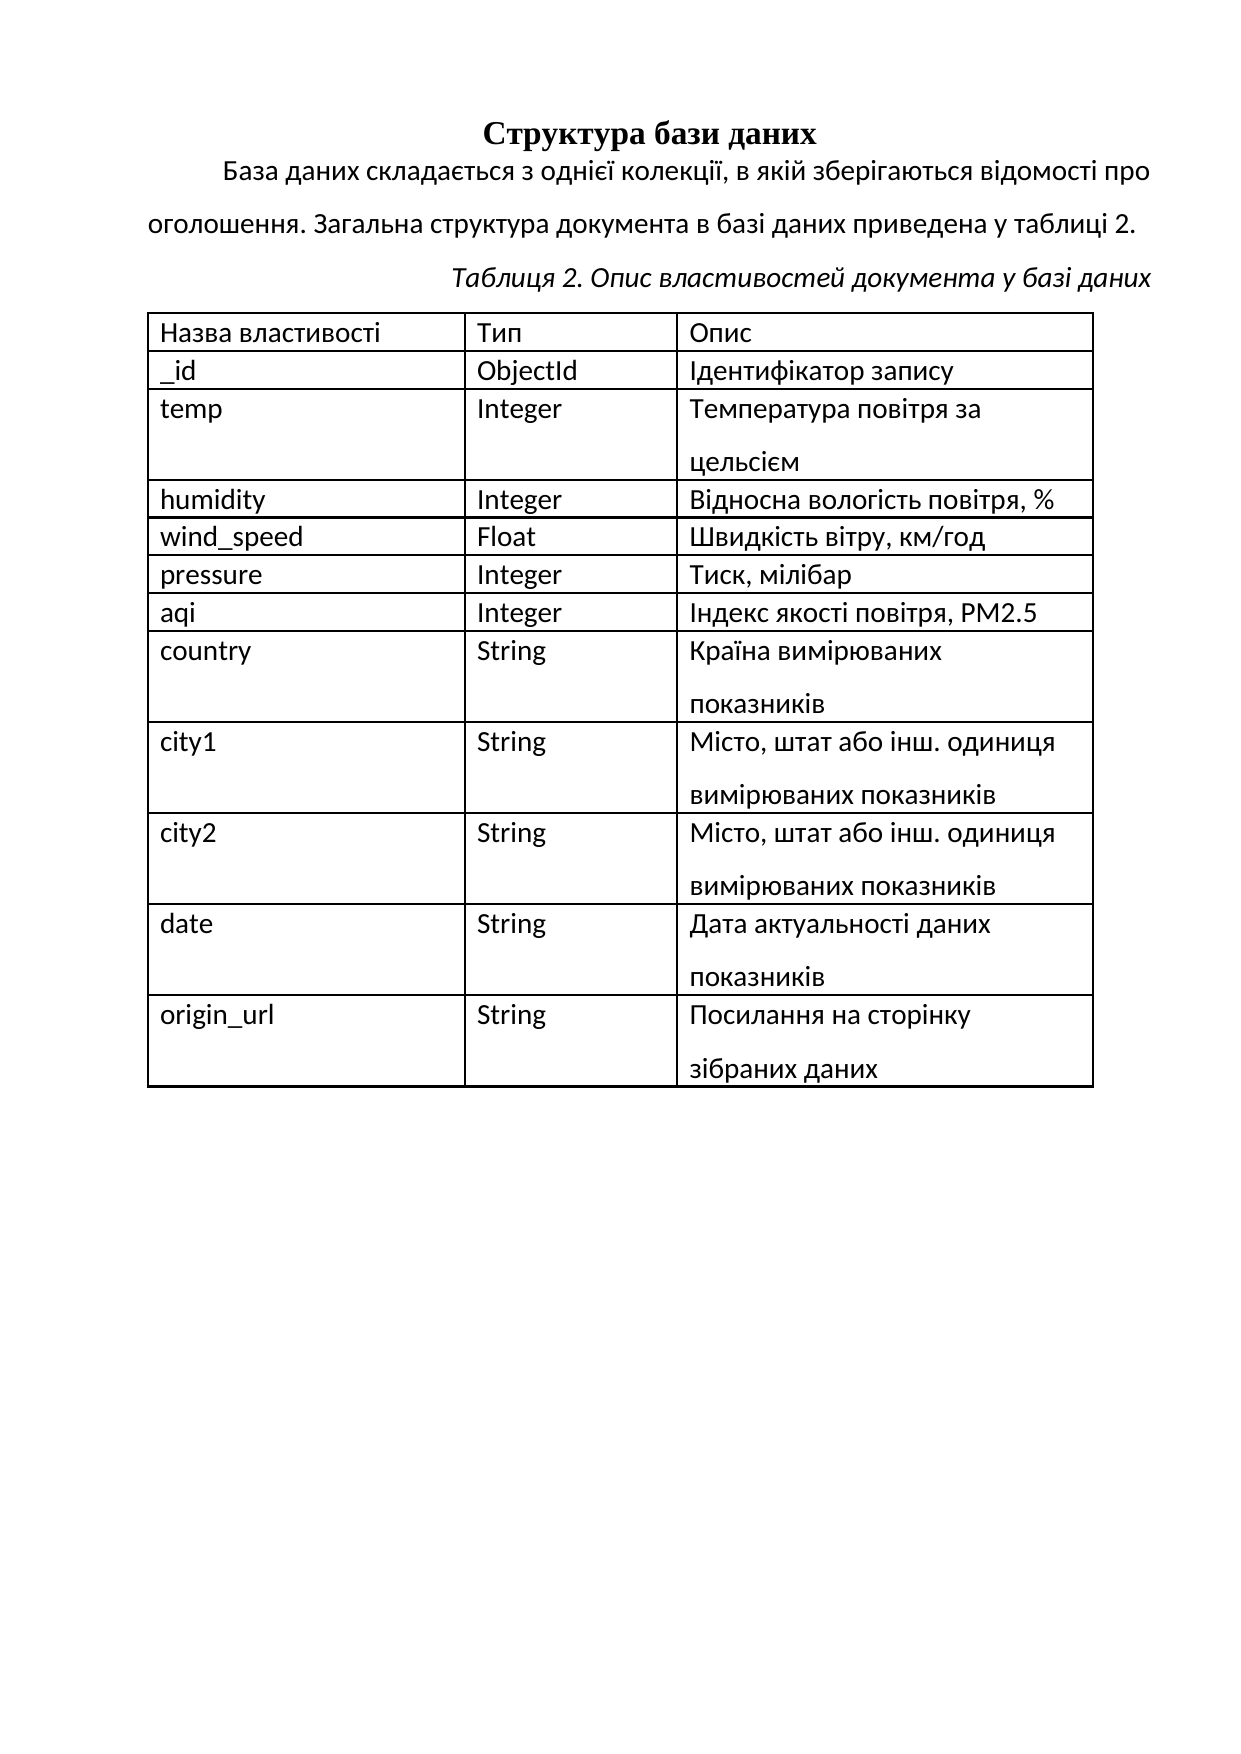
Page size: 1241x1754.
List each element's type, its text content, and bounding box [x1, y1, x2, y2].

table_cell Integer [466, 594, 676, 629]
table_cell temp [149, 390, 464, 479]
table_cell Дата актуальності даних показників [678, 905, 1092, 994]
table_cell ObjectId [466, 352, 676, 388]
table_cell Ідентифікатор запису [678, 352, 1092, 388]
table_cell Місто, штат або інш. одиниця вимірюваних показників [678, 723, 1092, 812]
table_cell city1 [149, 723, 464, 812]
table_cell Швидкість вітру, км/год [678, 519, 1092, 554]
table_cell city2 [149, 814, 464, 903]
table_header Тип [466, 314, 676, 350]
table_cell Integer [466, 481, 676, 516]
subtitle Структура бази даних [148, 113, 1152, 152]
table_cell date [149, 905, 464, 994]
table_cell String [466, 723, 676, 812]
table_cell humidity [149, 481, 464, 516]
table_cell Місто, штат або інш. одиниця вимірюваних показників [678, 814, 1092, 903]
table_cell Країна вимірюваних показників [678, 632, 1092, 721]
table_cell String [466, 632, 676, 721]
table_cell Індекс якості повітря, PM2.5 [678, 594, 1092, 629]
table_cell origin_url [149, 996, 464, 1085]
text Таблиця 2. Опис властивостей документа у базі даних [148, 259, 1152, 294]
table_cell _id [149, 352, 464, 388]
table_cell Integer [466, 390, 676, 479]
table_cell pressure [149, 556, 464, 592]
table_cell String [466, 814, 676, 903]
table_cell aqi [149, 594, 464, 629]
table_cell Відносна вологість повітря, % [678, 481, 1092, 516]
table_cell wind_speed [149, 519, 464, 554]
table_cell String [466, 996, 676, 1085]
table_cell Тиск, мілібар [678, 556, 1092, 592]
table_cell country [149, 632, 464, 721]
table_cell Integer [466, 556, 676, 592]
table_header Опис [678, 314, 1092, 350]
table_cell Float [466, 519, 676, 554]
text База даних складається з однієї колекції, в якій зберігаються відомості про оголошення. Загальна структура документа в базі даних приведена у таблиці 2. [148, 152, 1152, 241]
table_cell String [466, 905, 676, 994]
table_header Назва властивості [149, 314, 464, 350]
table_cell Температура повітря за цельсієм [678, 390, 1092, 479]
table_cell Посилання на сторінку зібраних даних [678, 996, 1092, 1085]
